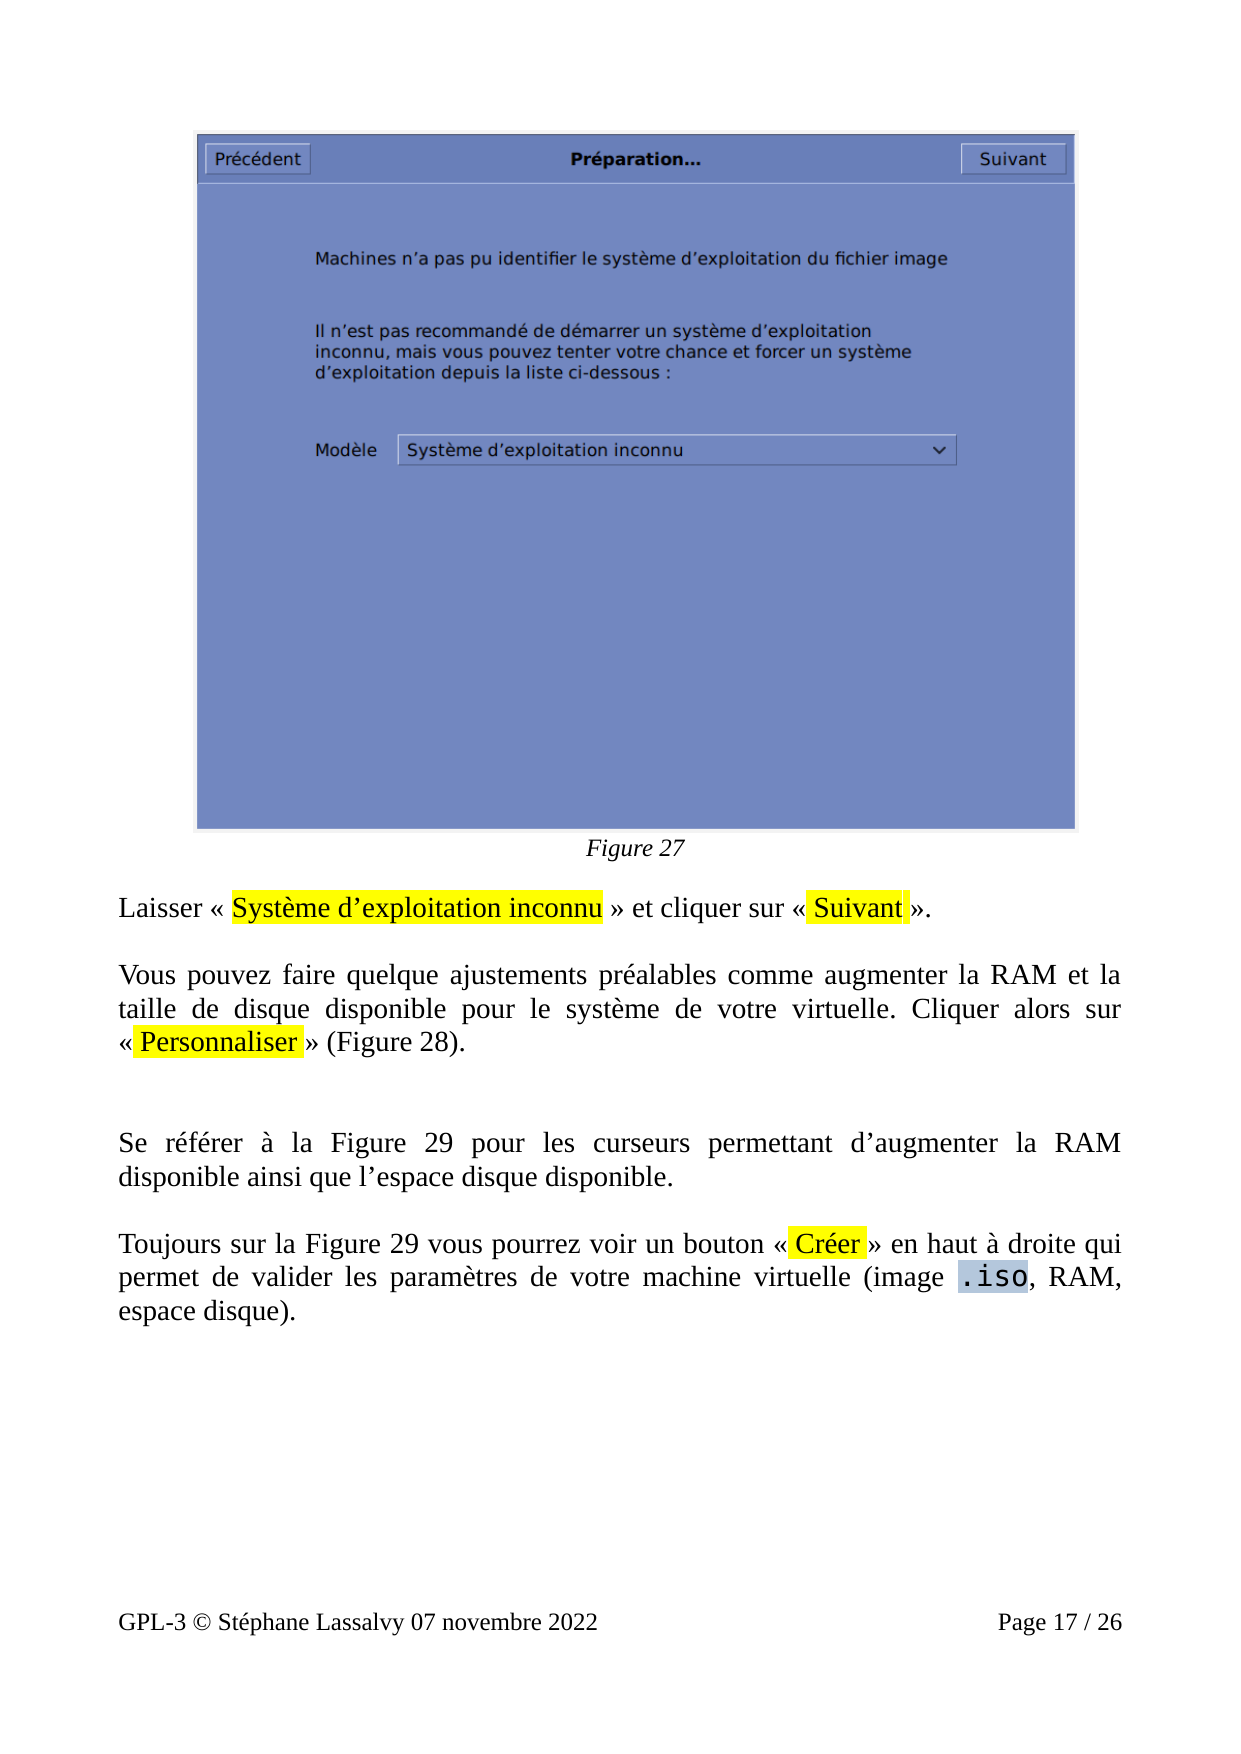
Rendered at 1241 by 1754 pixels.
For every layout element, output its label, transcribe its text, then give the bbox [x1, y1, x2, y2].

text Toujours sur la Figure 29 vous pourrez voir un bouton « Créer » en haut à droite qui permet de valider les paramètres de votre machine virtuelle (image .iso, RAM, espace disque). [118, 1226, 1122, 1327]
text Vous pouvez faire quelque ajustements préalables comme augmenter la RAM et la taille de disque disponible pour le système de votre virtuelle. Cliquer alors sur « Personnaliser » (Figure 28). [118, 957, 1122, 1058]
picture [193, 130, 1079, 833]
text Se référer à la Figure 29 pour les curseurs permettant d’augmenter la RAM disponible ainsi que l’espace disque disponible. [118, 1125, 1122, 1192]
text Figure 27 [193, 833, 1079, 862]
text Laisser « Système d’exploitation inconnu » et cliquer sur « Suivant ». [118, 890, 1122, 924]
